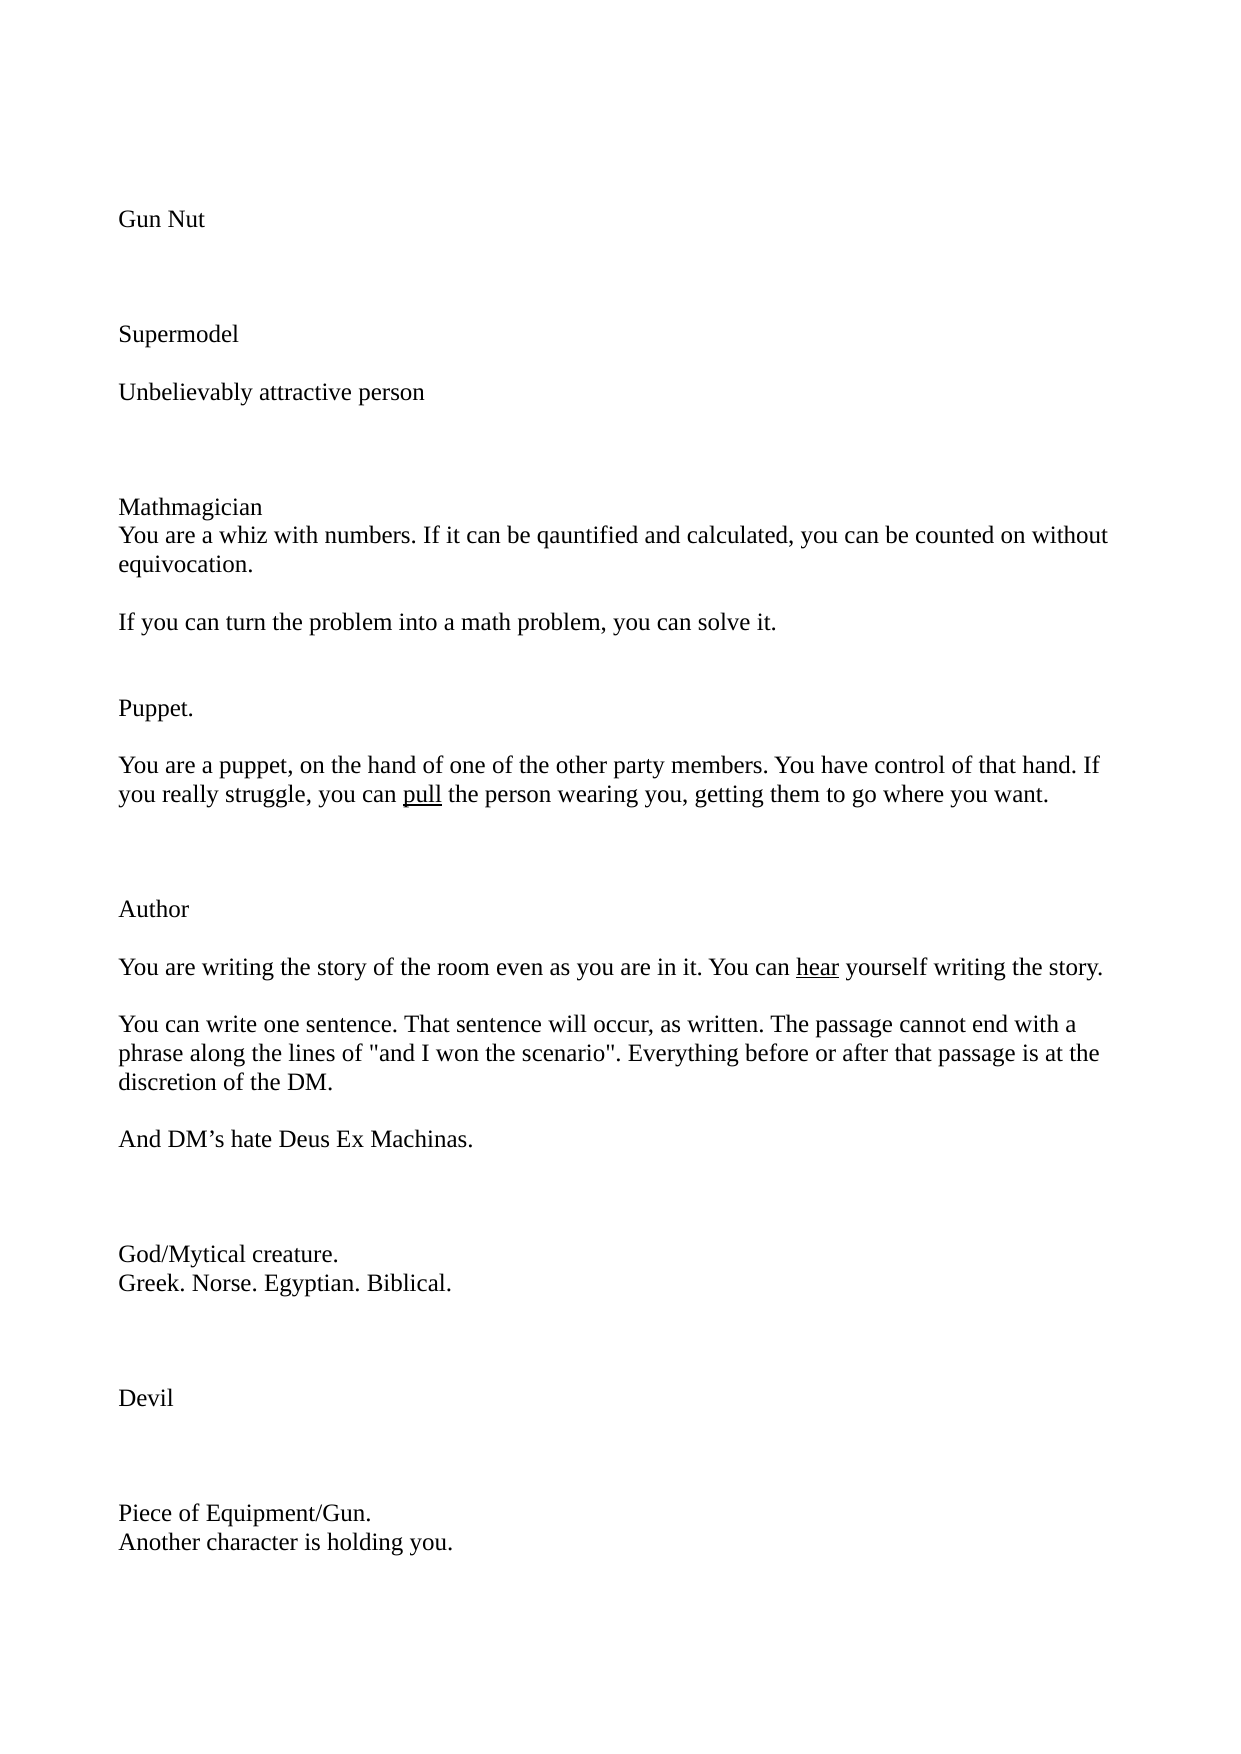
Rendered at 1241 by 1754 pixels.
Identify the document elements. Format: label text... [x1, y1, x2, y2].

text Piece of Equipment/Gun. [118, 1498, 1122, 1527]
text Another character is holding you. [118, 1527, 1122, 1556]
text You are a whiz with numbers. If it can be qauntified and calculated, you can be counted on without equivocation. [118, 521, 1122, 578]
text If you can turn the problem into a math problem, you can solve it. [118, 607, 1122, 636]
text Unbelievably attractive person [118, 377, 1122, 406]
text You are a puppet, on the hand of one of the other party members. You have control of that hand. If you really struggle, you can pull the person wearing you, getting them to go where you want. [118, 751, 1122, 808]
text You are writing the story of the room even as you are in it. You can hear yourself writing the story. [118, 952, 1122, 981]
text Gun Nut [118, 204, 1122, 233]
text Supermodel [118, 319, 1122, 348]
text Devil [118, 1383, 1122, 1412]
text Author [118, 894, 1122, 923]
text You can write one sentence. That sentence will occur, as written. The passage cannot end with a phrase along the lines of "and I won the scenario". Everything before or after that passage is at the discretion of the DM. [118, 1009, 1122, 1096]
text Greek. Norse. Egyptian. Biblical. [118, 1268, 1122, 1297]
text God/Mytical creature. [118, 1239, 1122, 1268]
text Mathmagician [118, 492, 1122, 521]
text And DM’s hate Deus Ex Machinas. [118, 1124, 1122, 1153]
text Puppet. [118, 693, 1122, 722]
